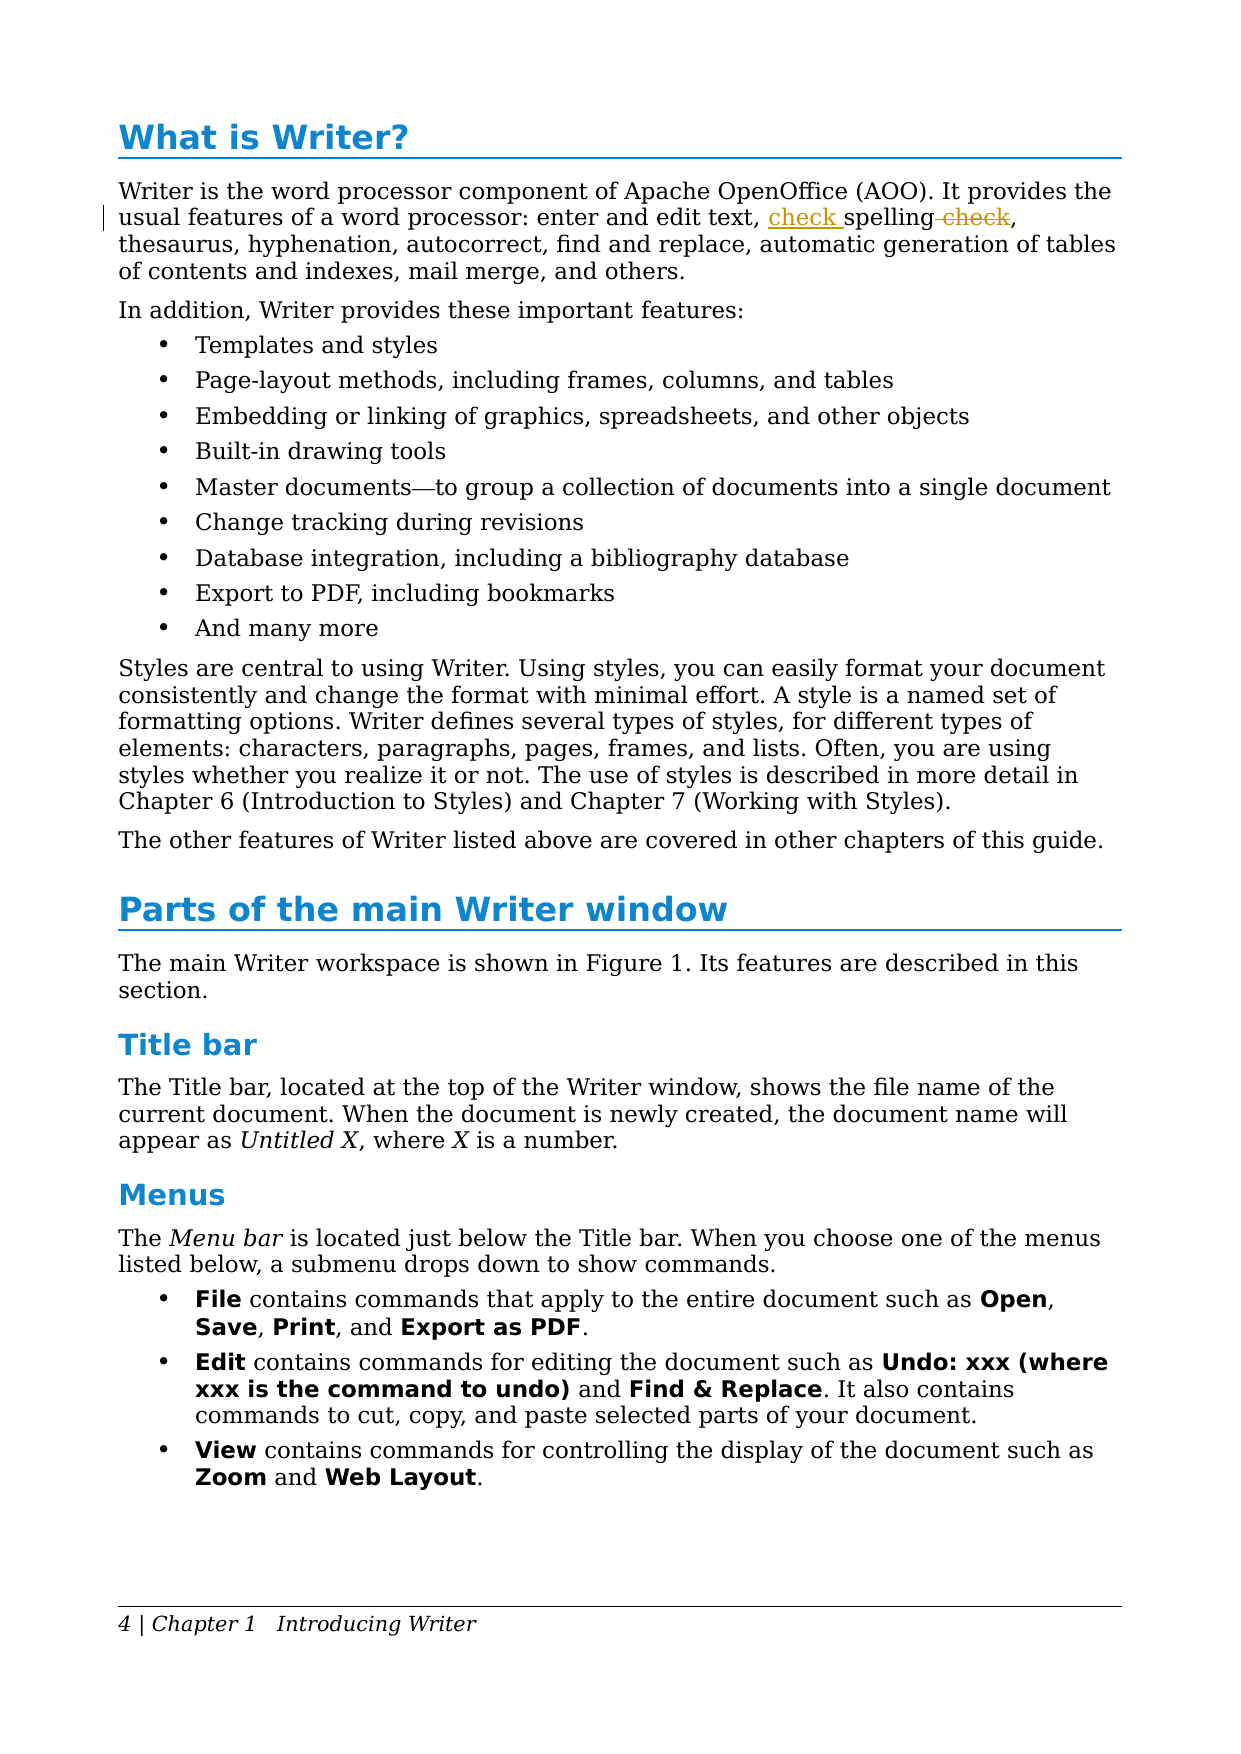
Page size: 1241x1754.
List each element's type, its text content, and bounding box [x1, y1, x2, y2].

text Writer is the word processor component of Apache OpenOffice (AOO). It provides the usual features of a word processor: enter and edit text, check spelling, thesaurus, hyphenation, autocorrect, find and replace, automatic generation of tables of contents and indexes, mail merge, and others. [118, 178, 1122, 284]
text The main Writer workspace is shown in Figure 1. Its features are described in this section. [118, 950, 1122, 1003]
list File contains commands that apply to the entire document such as Open, Save, Print, and Export as PDF. [156, 1284, 1122, 1340]
list The Menu bar is located just below the Title bar. When you choose one of the menus listed below, a submenu drops down to show commands. [118, 1225, 1122, 1278]
text Styles are central to using Writer. Using styles, you can easily format your document consistently and change the format with minimal effort. A style is a named set of formatting options. Writer defines several types of styles, for different types of elements: characters, paragraphs, pages, frames, and lists. Often, you are using styles whether you realize it or not. The use of styles is described in more detail in Chapter 6 (Introduction to Styles) and Chapter 7 (Working with Styles). [118, 655, 1122, 815]
list Built-in drawing tools [156, 436, 1122, 466]
text The other features of Writer listed above are covered in other chapters of this guide. [118, 828, 1122, 854]
list Database integration, including a bibliography database [156, 543, 1122, 572]
list And many more [156, 613, 1122, 643]
list Page-layout methods, including frames, columns, and tables [156, 366, 1122, 395]
list Edit contains commands for editing the document such as Undo: xxx (where xxx is the command to undo) and Find & Replace. It also contains commands to cut, copy, and paste selected parts of your document. [156, 1347, 1122, 1429]
subtitle Parts of the main Writer window [118, 890, 1122, 929]
list Embedding or linking of graphics, spreadsheets, and other objects [156, 401, 1122, 430]
subtitle Title bar [118, 1028, 1122, 1062]
list Master documents—to group a collection of documents into a single document [156, 472, 1122, 501]
list Templates and styles [156, 330, 1122, 359]
list Change tracking during revisions [156, 507, 1122, 536]
list Export to PDF, including bookmarks [156, 578, 1122, 607]
list View contains commands for controlling the display of the document such as Zoom and Web Layout. [156, 1435, 1122, 1491]
list In addition, Writer provides these important features: [118, 297, 1122, 324]
subtitle What is Writer? [118, 118, 1122, 157]
text The Title bar, located at the top of the Writer window, shows the file name of the current document. When the document is newly created, the document name will appear as Untitled X, where X is a number. [118, 1074, 1122, 1154]
subtitle Menus [118, 1178, 1122, 1212]
